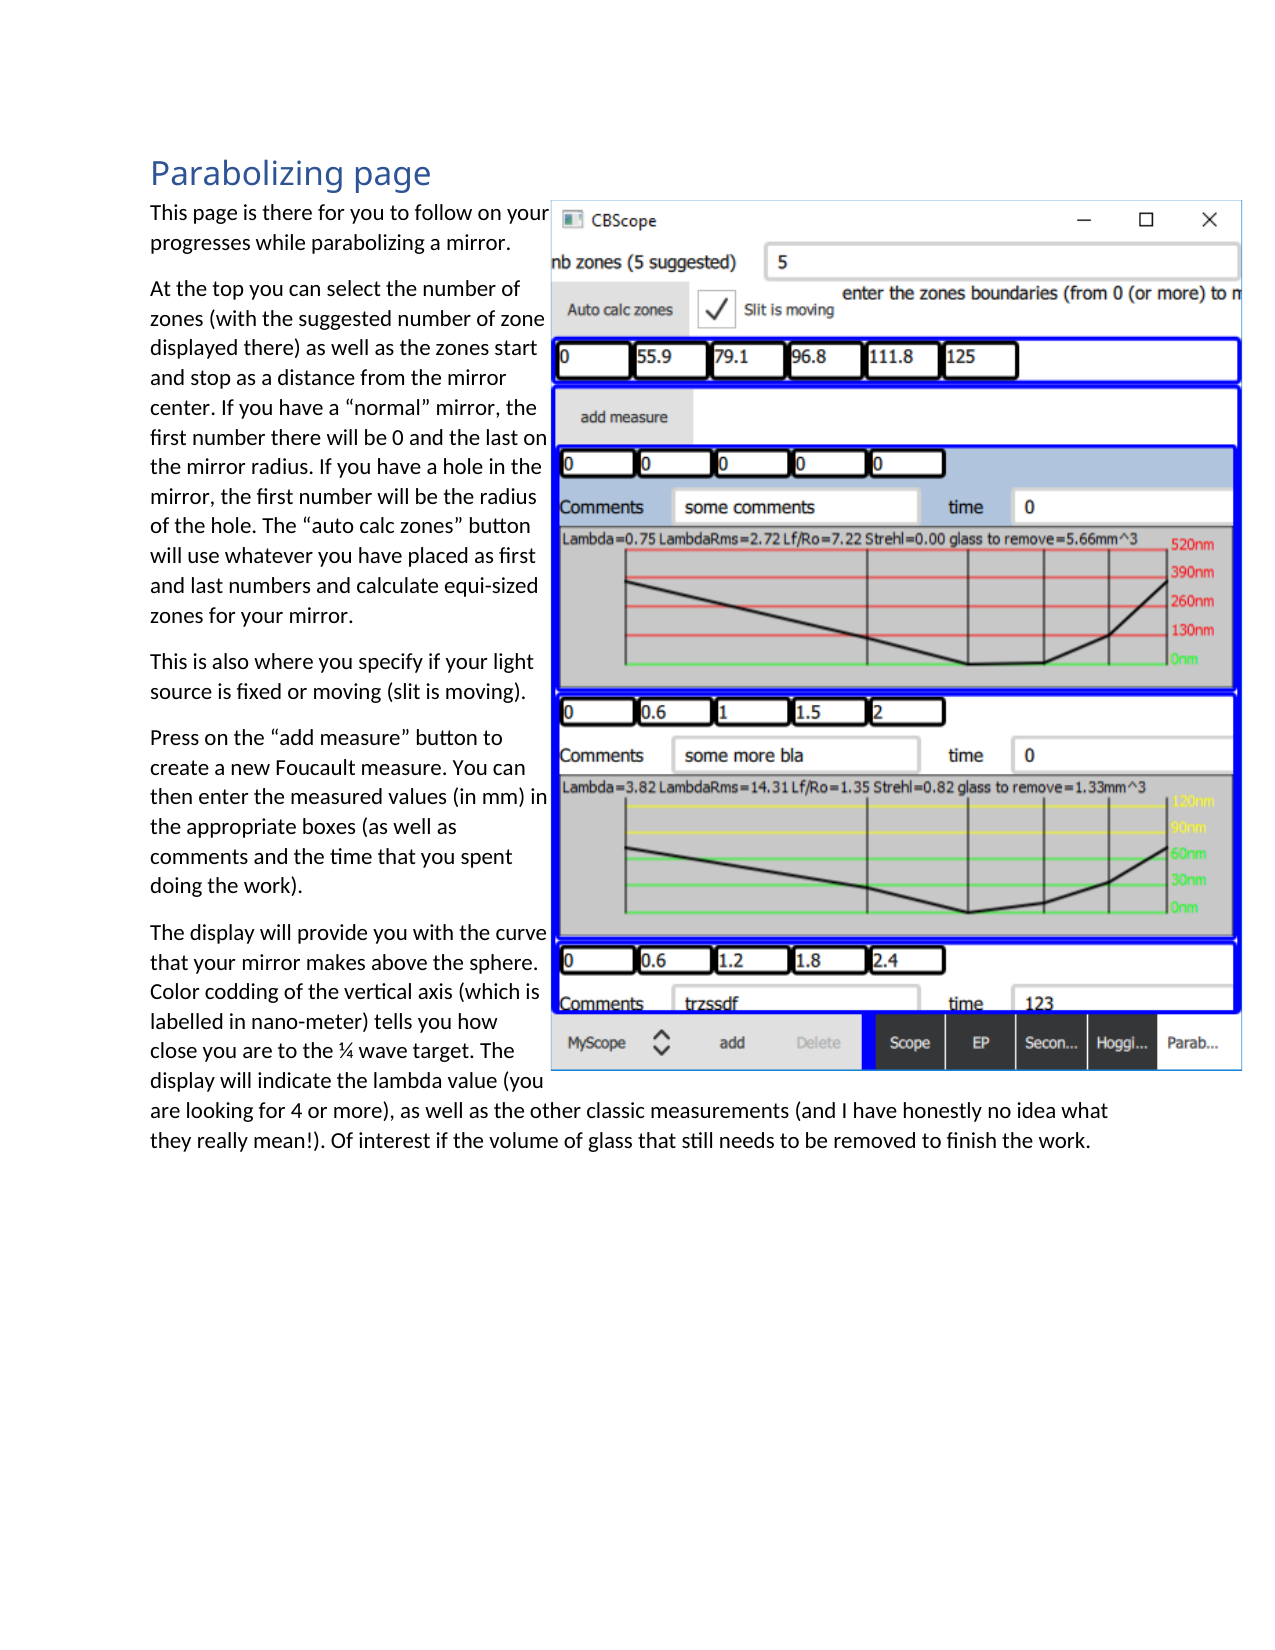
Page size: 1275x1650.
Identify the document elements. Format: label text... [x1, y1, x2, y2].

subtitle Parabolizing page [150, 150, 1125, 195]
text At the top you can select the number of zones (with the suggested number of zone displayed there) as well as the zones start and stop as a distance from the mirror center. If you have a “normal” mirror, the first number there will be 0 and the last on the mirror radius. If you have a hole in the mirror, the first number will be the radius of the hole. The “auto calc zones” button will use whatever you have placed as first and last numbers and calculate equi-sized zones for your mirror. [150, 274, 550, 629]
text The display will provide you with the curve that your mirror makes above the sphere. Color codding of the vertical axis (which is labelled in nano-meter) tells you how close you are to the ¼ wave target. The display will indicate the lambda value (you are looking for 4 or more), as well as the other classic measurements (and I have honestly no idea what they really mean!). Of interest if the volume of glass that still needs to be removed to finish the work. [150, 918, 1125, 1154]
text Press on the “add measure” button to create a new Foucault measure. You can then enter the measured values (in mm) in the appropriate boxes (as well as comments and the time that you spent doing the work). [150, 723, 550, 899]
text This is also where you specify if your light source is fixed or moving (slit is moving). [150, 647, 550, 705]
text This page is there for you to follow on your progresses while parabolizing a mirror. [150, 198, 1125, 256]
